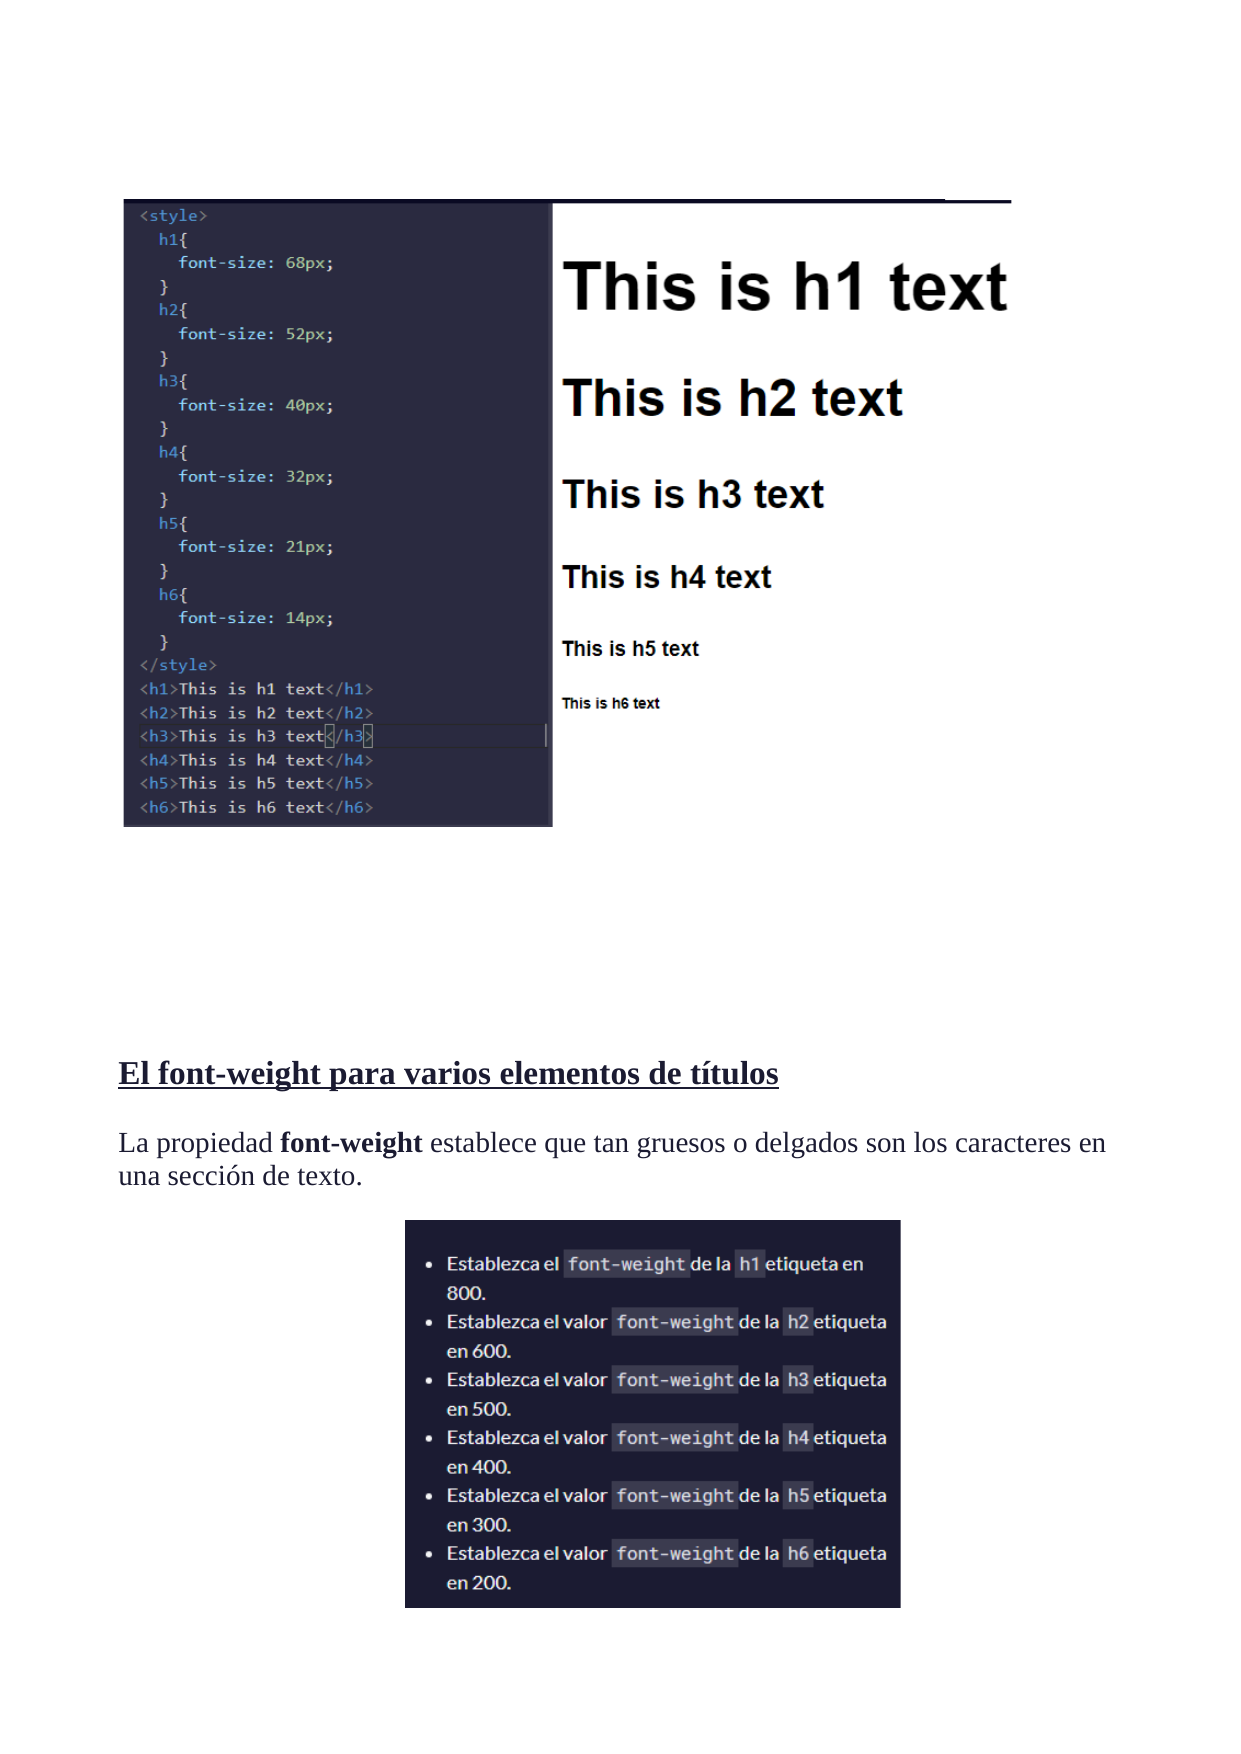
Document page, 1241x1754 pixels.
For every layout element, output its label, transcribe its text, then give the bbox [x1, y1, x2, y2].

text El font-weight para varios elementos de títulos [118, 1054, 1122, 1092]
picture [405, 1220, 901, 1608]
text La propiedad font-weight establece que tan gruesos o delgados son los caracteres en una sección de texto. [118, 1125, 1122, 1192]
picture [123, 199, 1012, 827]
